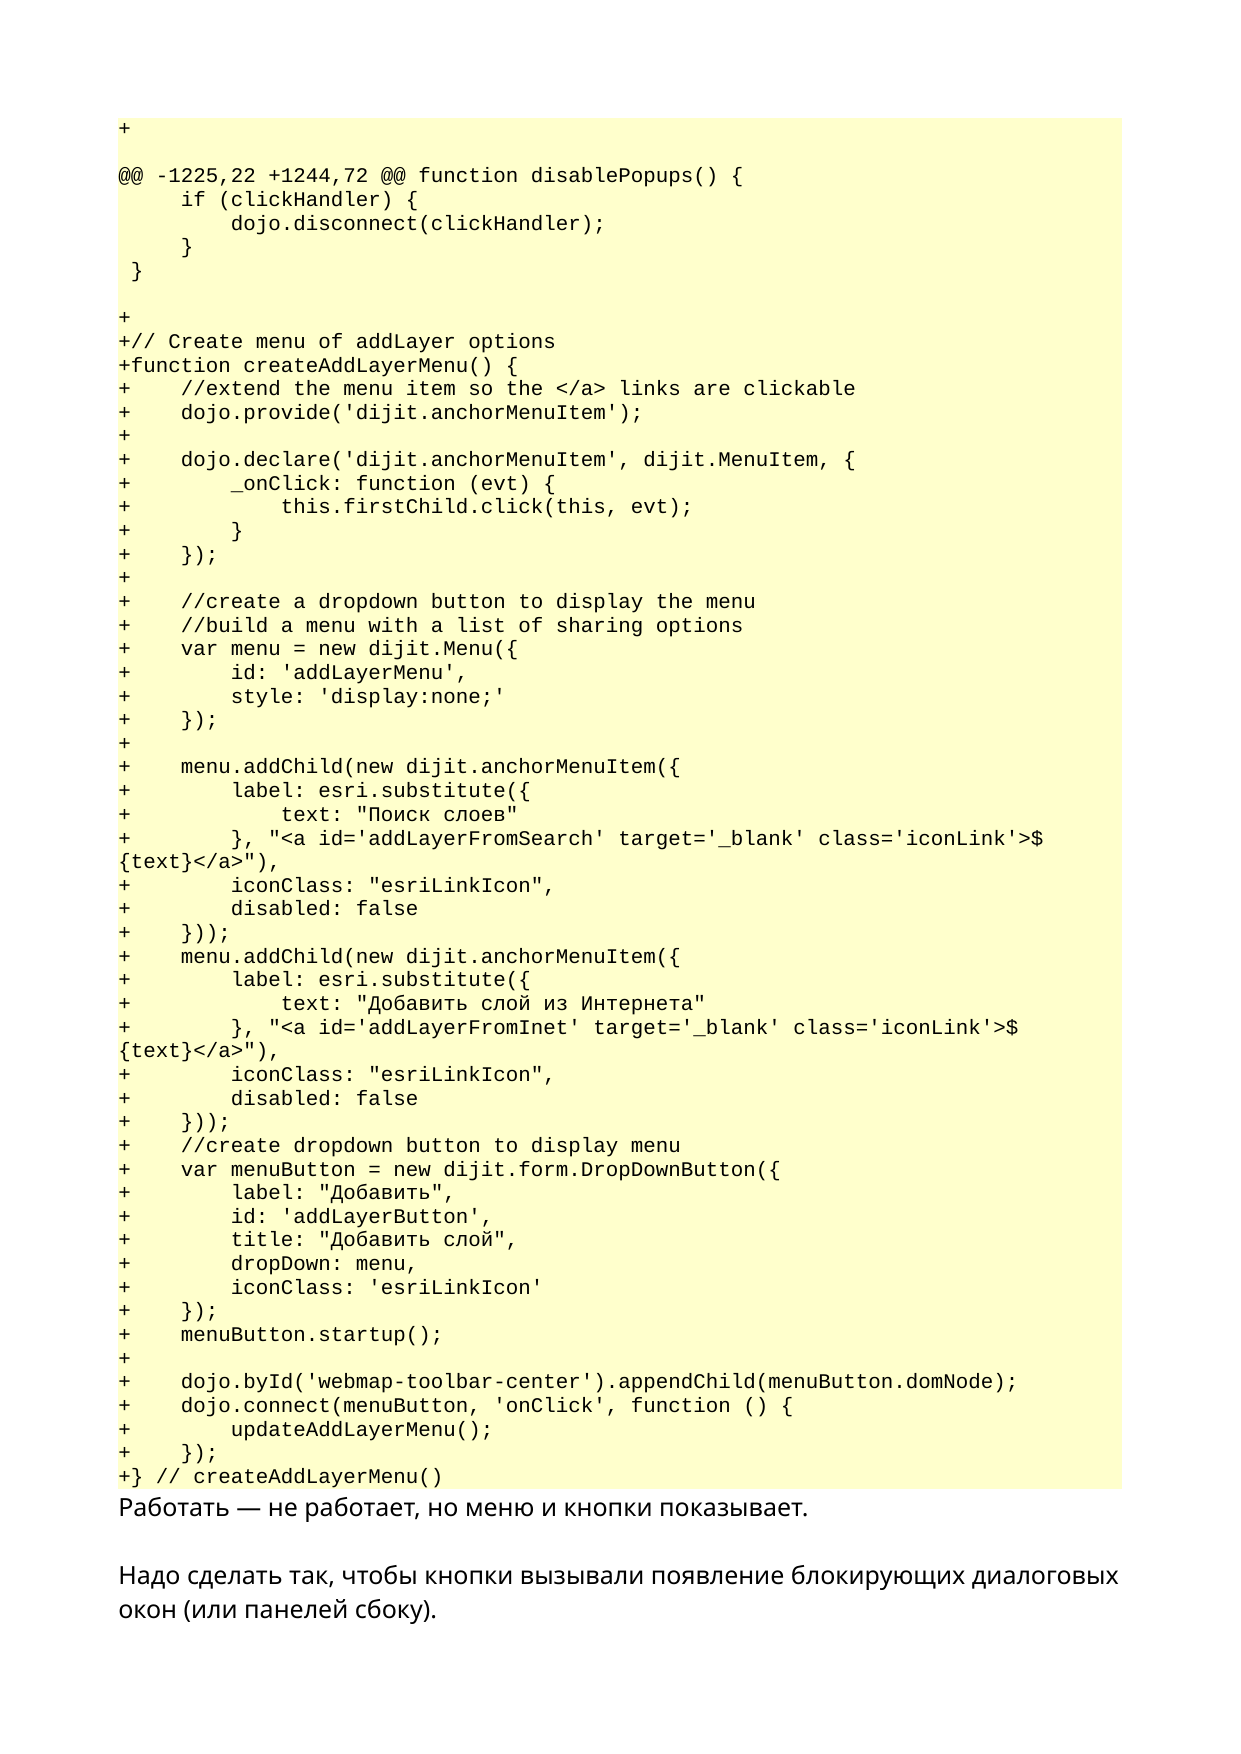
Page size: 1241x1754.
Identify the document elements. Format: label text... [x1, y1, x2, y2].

text + text: "Поиск слоев" [118, 804, 1122, 827]
text + menuButton.startup(); [118, 1324, 1122, 1348]
text + menu.addChild(new dijit.anchorMenuItem({ [118, 946, 1122, 969]
text + _onClick: function (evt) { [118, 473, 1122, 496]
text + label: "Добавить", [118, 1182, 1122, 1206]
text + iconClass: 'esriLinkIcon' [118, 1277, 1122, 1300]
text + })); [118, 922, 1122, 946]
text +// Create menu of addLayer options [118, 331, 1122, 354]
text + id: 'addLayerMenu', [118, 662, 1122, 686]
text + this.firstChild.click(this, evt); [118, 496, 1122, 520]
text + var menu = new dijit.Menu({ [118, 638, 1122, 662]
text + text: "Добавить слой из Интернета" [118, 993, 1122, 1017]
text + }); [118, 544, 1122, 567]
text + menu.addChild(new dijit.anchorMenuItem({ [118, 757, 1122, 780]
text + //extend the menu item so the </a> links are clickable [118, 378, 1122, 402]
text + dropDown: menu, [118, 1253, 1122, 1277]
text + [118, 567, 1122, 591]
text + updateAddLayerMenu(); [118, 1419, 1122, 1442]
text + }); [118, 709, 1122, 733]
text + label: esri.substitute({ [118, 780, 1122, 804]
text + //create dropdown button to display menu [118, 1135, 1122, 1158]
text + title: "Добавить слой", [118, 1229, 1122, 1253]
text + dojo.byId('webmap-toolbar-center').appendChild(menuButton.domNode); [118, 1371, 1122, 1395]
text if (clickHandler) { [118, 189, 1122, 213]
text + } [118, 520, 1122, 544]
text + [118, 307, 1122, 331]
text + dojo.declare('dijit.anchorMenuItem', dijit.MenuItem, { [118, 449, 1122, 473]
text + [118, 426, 1122, 449]
text + }); [118, 1442, 1122, 1466]
text + [118, 118, 1122, 142]
text + id: 'addLayerButton', [118, 1206, 1122, 1229]
text + disabled: false [118, 1088, 1122, 1111]
text + //build a menu with a list of sharing options [118, 615, 1122, 638]
text + disabled: false [118, 898, 1122, 922]
text Надо сделать так, чтобы кнопки вызывали появление блокирующих диалоговых окон (или панелей сбоку). [118, 1558, 1122, 1626]
text @@ -1225,22 +1244,72 @@ function disablePopups() { [118, 165, 1122, 189]
text + iconClass: "esriLinkIcon", [118, 875, 1122, 898]
text + }, "<a id='addLayerFromInet' target='_blank' class='iconLink'>${text}</a>"), [118, 1017, 1122, 1064]
text + dojo.connect(menuButton, 'onClick', function () { [118, 1395, 1122, 1419]
text + var menuButton = new dijit.form.DropDownButton({ [118, 1158, 1122, 1182]
text } [118, 260, 1122, 284]
text + }); [118, 1300, 1122, 1324]
text + style: 'display:none;' [118, 686, 1122, 709]
text } [118, 236, 1122, 260]
text +} // createAddLayerMenu() [118, 1466, 1122, 1489]
text + })); [118, 1111, 1122, 1135]
text + //create a dropdown button to display the menu [118, 591, 1122, 615]
text + [118, 733, 1122, 757]
text + label: esri.substitute({ [118, 969, 1122, 993]
text Работать — не работает, но меню и кнопки показывает. [118, 1489, 1122, 1524]
text + iconClass: "esriLinkIcon", [118, 1064, 1122, 1088]
text + }, "<a id='addLayerFromSearch' target='_blank' class='iconLink'>${text}</a>"), [118, 827, 1122, 875]
text + [118, 1348, 1122, 1371]
text dojo.disconnect(clickHandler); [118, 213, 1122, 236]
text +function createAddLayerMenu() { [118, 354, 1122, 378]
text + dojo.provide('dijit.anchorMenuItem'); [118, 402, 1122, 426]
